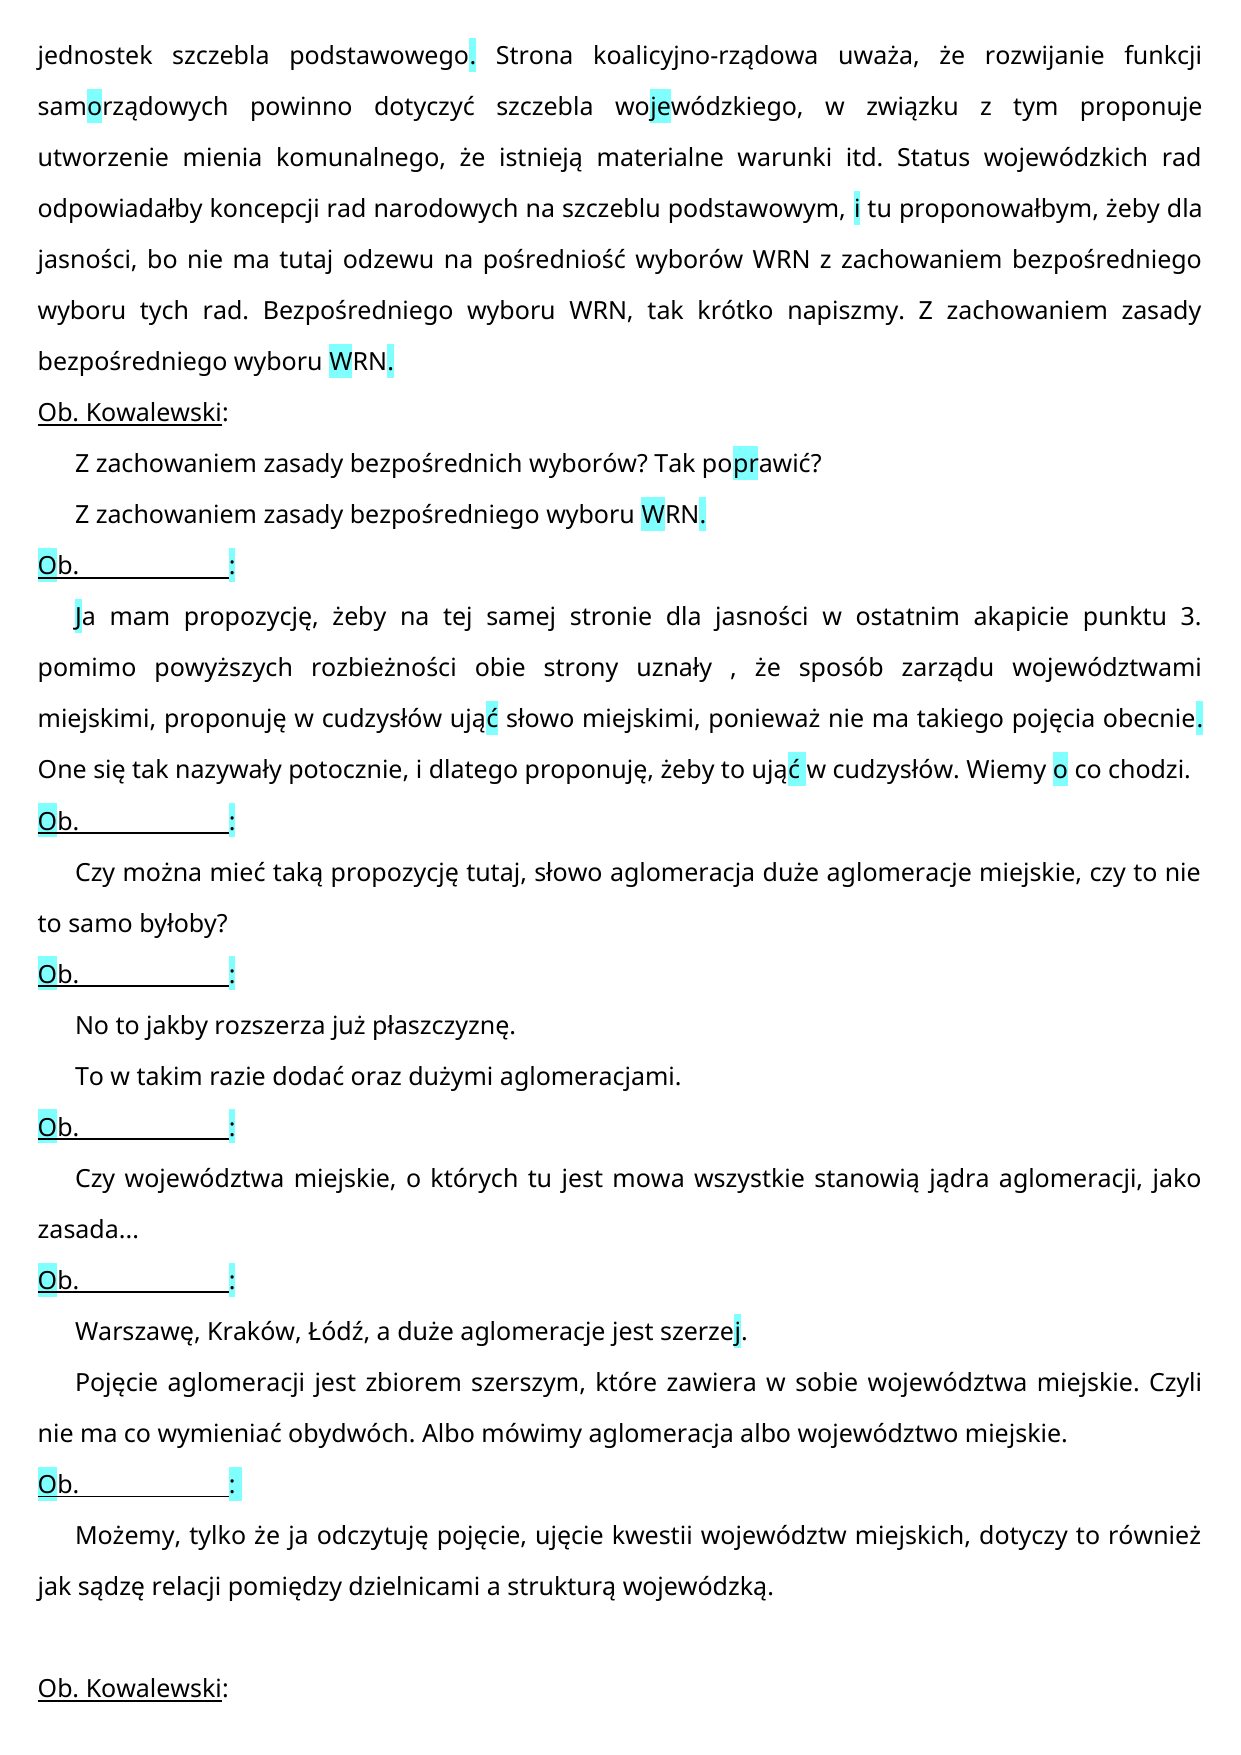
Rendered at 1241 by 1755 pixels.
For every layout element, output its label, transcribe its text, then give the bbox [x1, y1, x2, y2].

text Ob. : [37, 956, 1203, 990]
text To w takim razie dodać oraz dużymi aglomeracjami. [37, 1058, 1203, 1092]
text No to jakby rozszerza już płaszczyznę. [37, 1007, 1203, 1041]
text Ob. : [37, 1109, 1203, 1143]
text jednostek szczebla podstawowego. Strona koalicyjno-rządowa uważa, że rozwijanie funkcji samorządowych powinno dotyczyć szczebla wojewódzkiego, w związku z tym proponuje utworzenie mienia komunalnego, że istnieją materialne warunki itd. Status wojewódzkich rad odpowiadałby koncepcji rad narodowych na szczeblu podstawowym, i tu proponowałbym, żeby dla jasności, bo nie ma tutaj odzewu na pośredniość wyborów WRN z zachowaniem bezpośredniego wyboru tych rad. Bezpośredniego wyboru WRN, tak krótko napiszmy. Z zachowaniem zasady bezpośredniego wyboru WRN. [37, 37, 1203, 378]
text Ob. Kowalewski: [37, 1671, 1203, 1705]
text Ob. : [37, 1467, 1203, 1501]
text Czy województwa miejskie, o których tu jest mowa wszystkie stanowią jądra aglomeracji, jako zasada... [37, 1160, 1203, 1246]
text Z zachowaniem zasady bezpośredniego wyboru WRN. [37, 497, 1203, 531]
text Czy można mieć taką propozycję tutaj, słowo aglomeracja duże aglomeracje miejskie, czy to nie to samo byłoby? [37, 854, 1203, 939]
text Ja mam propozycję, żeby na tej samej stronie dla jasności w ostatnim akapicie punktu 3. pomimo powyższych rozbieżności obie strony uznały , że sposób zarządu województwami miejskimi, proponuję w cudzysłów ująć słowo miejskimi, ponieważ nie ma takiego pojęcia obecnie. One się tak nazywały potocznie, i dlatego proponuję, żeby to ująć w cudzysłów. Wiemy o co chodzi. [37, 599, 1203, 786]
text Ob. : [37, 548, 1203, 582]
text Ob. : [37, 1262, 1203, 1297]
text Pojęcie aglomeracji jest zbiorem szerszym, które zawiera w sobie województwa miejskie. Czyli nie ma co wymieniać obydwóch. Albo mówimy aglomeracja albo województwo miejskie. [37, 1364, 1203, 1450]
text Z zachowaniem zasady bezpośrednich wyborów? Tak poprawić? [37, 446, 1203, 480]
text Ob. Kowalewski: [37, 395, 1203, 429]
text Możemy, tylko że ja odczytuję pojęcie, ujęcie kwestii województw miejskich, dotyczy to również jak sądzę relacji pomiędzy dzielnicami a strukturą wojewódzką. [37, 1518, 1203, 1603]
text Warszawę, Kraków, Łódź, a duże aglomeracje jest szerzej. [37, 1313, 1203, 1348]
text Ob. : [37, 803, 1203, 837]
